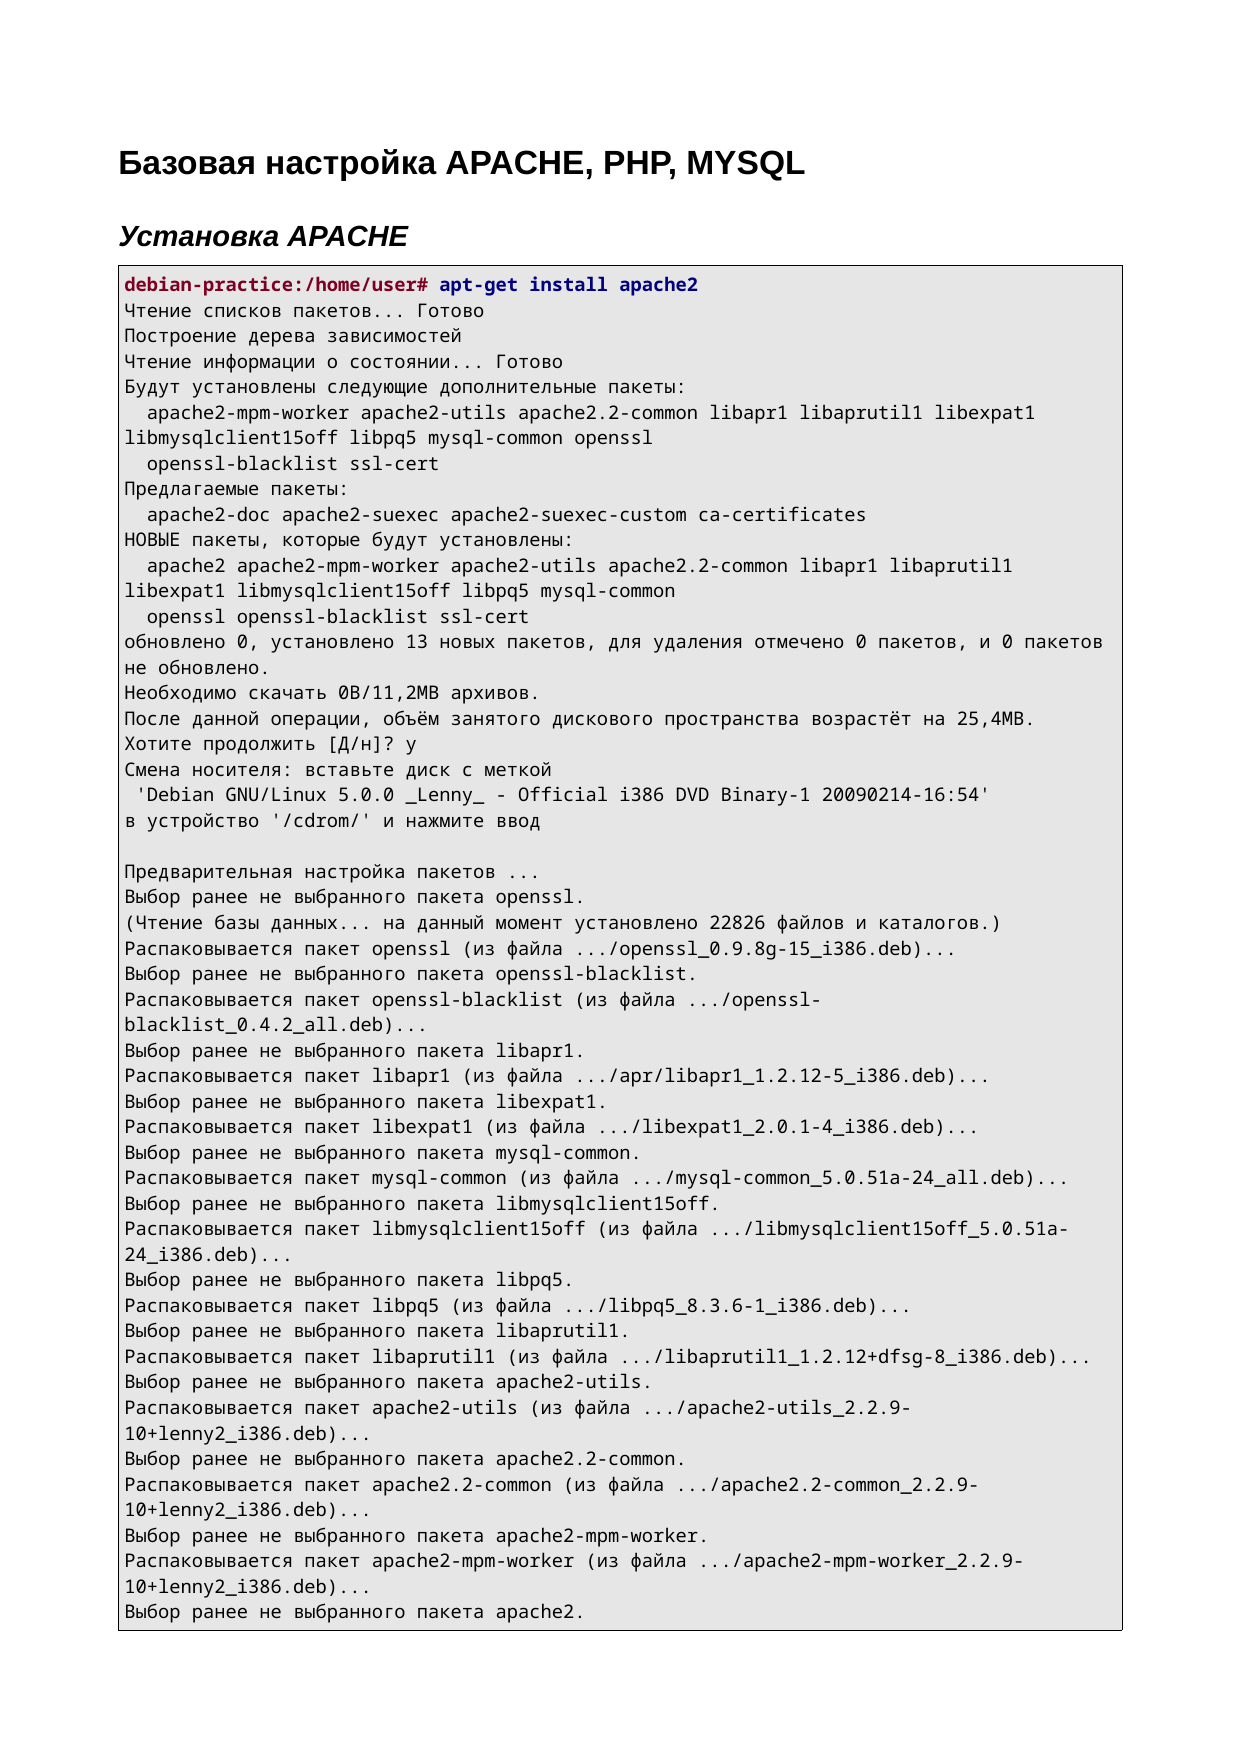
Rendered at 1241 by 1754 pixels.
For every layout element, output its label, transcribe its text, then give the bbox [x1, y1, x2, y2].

text Выбор ранее не выбранного пакета libaprutil1. [119, 1312, 1122, 1337]
text (Чтение базы данных... на данный момент установлено 22826 файлов и каталогов.) [119, 903, 1122, 929]
text Распаковывается пакет libpq5 (из файла .../libpq5_8.3.6-1_i386.deb)... [119, 1286, 1122, 1312]
subtitle Базовая настройка APACHE, PHP, MYSQL [118, 143, 1122, 182]
text Выбор ранее не выбранного пакета libexpat1. [119, 1082, 1122, 1107]
text apache2-mpm-worker apache2-utils apache2.2-common libapr1 libaprutil1 libexpat1 libmysqlclient15off libpq5 mysql-common openssl [119, 393, 1122, 444]
text Распаковывается пакет openssl (из файла .../openssl_0.9.8g-15_i386.deb)... [119, 929, 1122, 954]
text Выбор ранее не выбранного пакета libmysqlclient15off. [119, 1184, 1122, 1209]
text Распаковывается пакет apache2-utils (из файла .../apache2-utils_2.2.9-10+lenny2_i386.deb)... [119, 1388, 1122, 1439]
text После данной операции, объём занятого дискового пространства возрастёт на 25,4MB. [119, 699, 1122, 725]
text apache2-doc apache2-suexec apache2-suexec-custom ca-certificates [119, 495, 1122, 521]
text apache2 apache2-mpm-worker apache2-utils apache2.2-common libapr1 libaprutil1 libexpat1 libmysqlclient15off libpq5 mysql-common [119, 546, 1122, 597]
subtitle Установка APACHE [118, 219, 1122, 253]
text Чтение информации о состоянии... Готово [119, 342, 1122, 367]
text Выбор ранее не выбранного пакета openssl. [119, 878, 1122, 903]
text Чтение списков пакетов... Готово [119, 291, 1122, 316]
text Распаковывается пакет openssl-blacklist (из файла .../openssl-blacklist_0.4.2_all.deb)... [119, 980, 1122, 1031]
text обновлено 0, установлено 13 новых пакетов, для удаления отмечено 0 пакетов, и 0 пакетов не обновлено. [119, 623, 1122, 674]
text Необходимо скачать 0B/11,2MB архивов. [119, 674, 1122, 699]
text openssl-blacklist ssl-cert [119, 444, 1122, 469]
text НОВЫЕ пакеты, которые будут установлены: [119, 521, 1122, 546]
text Распаковывается пакет libmysqlclient15off (из файла .../libmysqlclient15off_5.0.51a-24_i386.deb)... [119, 1209, 1122, 1261]
text Построение дерева зависимостей [119, 316, 1122, 342]
text Выбор ранее не выбранного пакета openssl-blacklist. [119, 954, 1122, 980]
text Распаковывается пакет libapr1 (из файла .../apr/libapr1_1.2.12-5_i386.deb)... [119, 1056, 1122, 1082]
text Выбор ранее не выбранного пакета libapr1. [119, 1031, 1122, 1056]
text Распаковывается пакет apache2.2-common (из файла .../apache2.2-common_2.2.9-10+lenny2_i386.deb)... [119, 1465, 1122, 1516]
text Выбор ранее не выбранного пакета apache2.2-common. [119, 1439, 1122, 1465]
text Распаковывается пакет libexpat1 (из файла .../libexpat1_2.0.1-4_i386.deb)... [119, 1107, 1122, 1133]
text Смена носителя: вставьте диск с меткой [119, 750, 1122, 776]
text Хотите продолжить [Д/н]? y [119, 725, 1122, 750]
text openssl openssl-blacklist ssl-cert [119, 597, 1122, 623]
text Распаковывается пакет apache2-mpm-worker (из файла .../apache2-mpm-worker_2.2.9-10+lenny2_i386.deb)... [119, 1541, 1122, 1592]
text Будут установлены следующие дополнительные пакеты: [119, 367, 1122, 393]
text Выбор ранее не выбранного пакета libpq5. [119, 1261, 1122, 1286]
text Выбор ранее не выбранного пакета apache2-mpm-worker. [119, 1516, 1122, 1541]
text Выбор ранее не выбранного пакета apache2-utils. [119, 1363, 1122, 1388]
text Предварительная настройка пакетов ... [119, 852, 1122, 878]
text debian-practice:/home/user# apt-get install apache2 [119, 266, 1122, 291]
text Предлагаемые пакеты: [119, 469, 1122, 495]
text в устройство '/cdrom/' и нажмите ввод [119, 801, 1122, 827]
text 'Debian GNU/Linux 5.0.0 _Lenny_ - Official i386 DVD Binary-1 20090214-16:54' [119, 776, 1122, 801]
text Выбор ранее не выбранного пакета apache2. [119, 1592, 1122, 1630]
text Выбор ранее не выбранного пакета mysql-common. [119, 1133, 1122, 1158]
text Распаковывается пакет mysql-common (из файла .../mysql-common_5.0.51a-24_all.deb)... [119, 1158, 1122, 1184]
text Распаковывается пакет libaprutil1 (из файла .../libaprutil1_1.2.12+dfsg-8_i386.deb)... [119, 1337, 1122, 1363]
